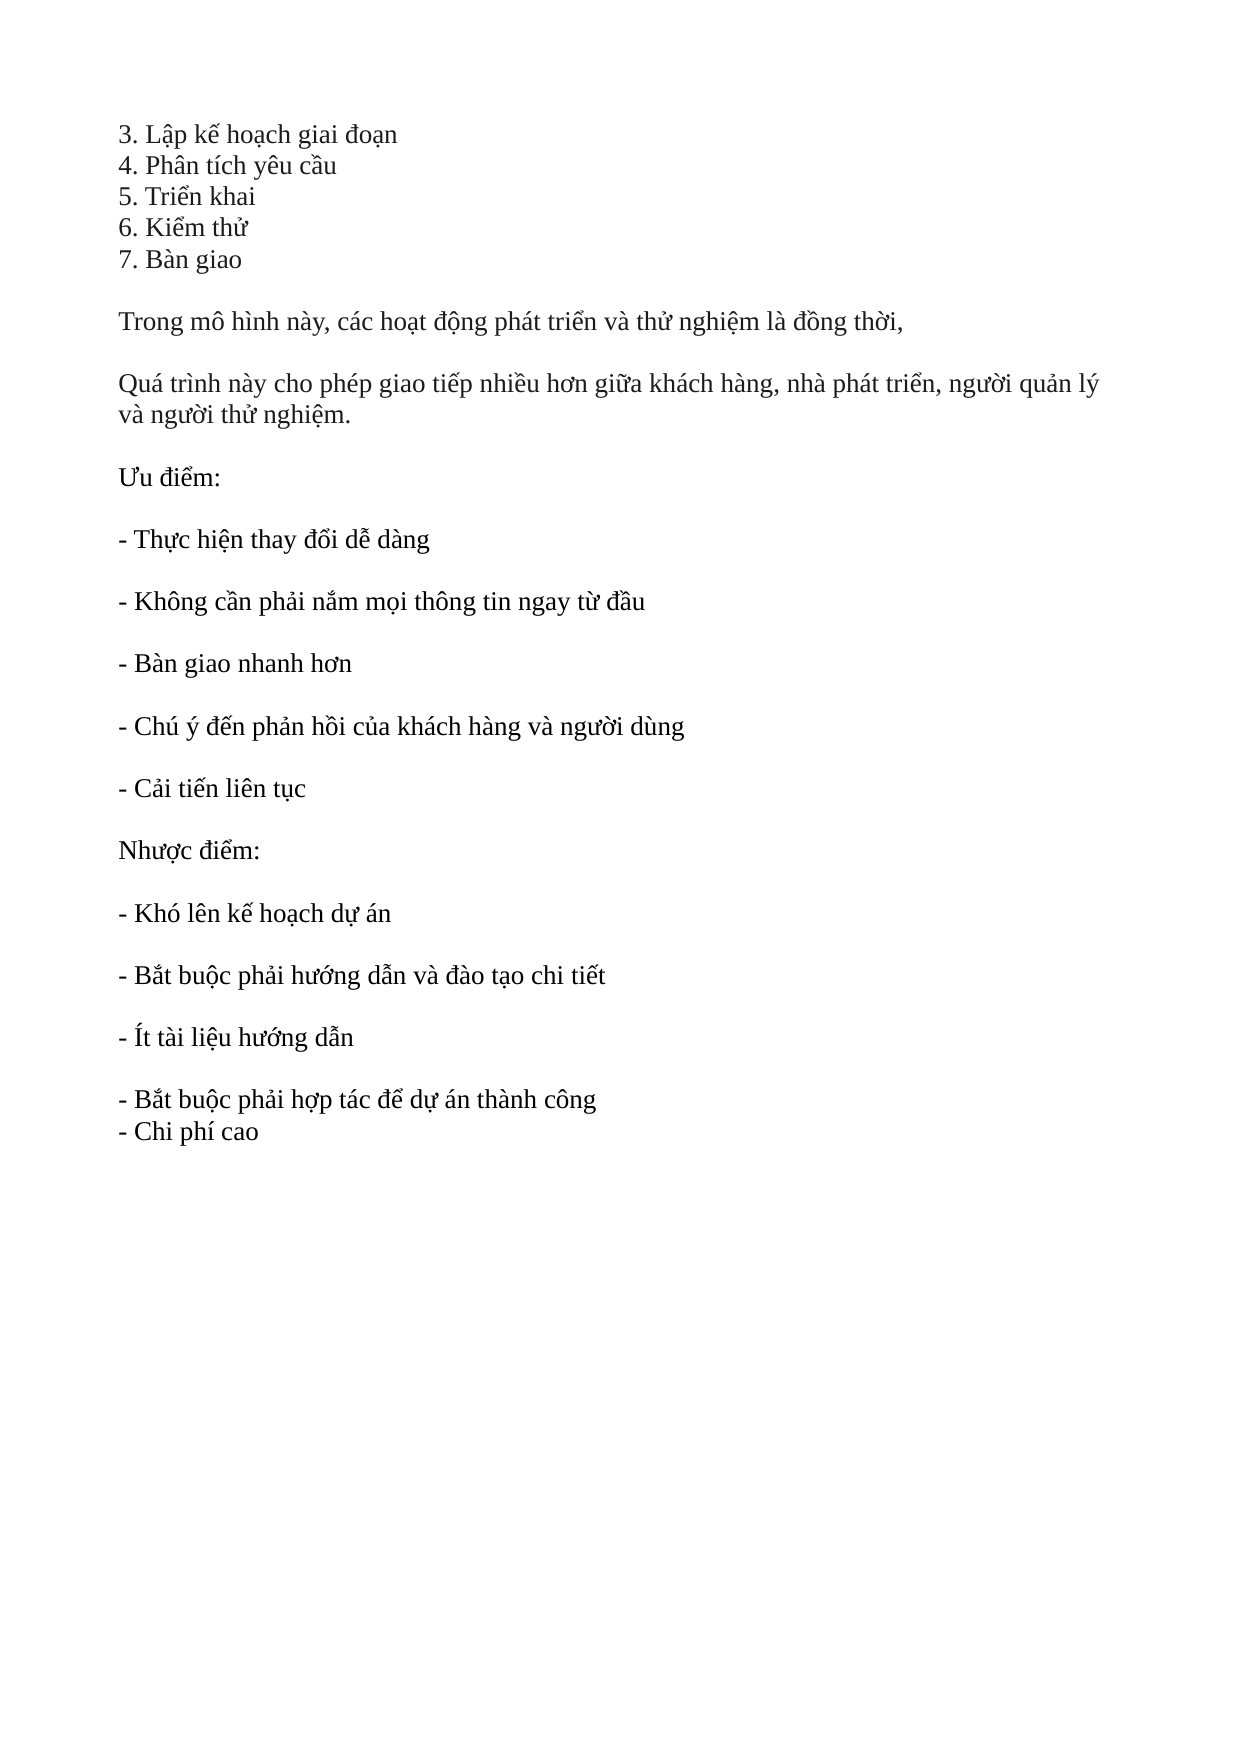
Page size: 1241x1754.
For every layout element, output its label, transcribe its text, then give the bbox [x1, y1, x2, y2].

text Quá trình này cho phép giao tiếp nhiều hơn giữa khách hàng, nhà phát triển, người quản lý và người thử nghiệm. [118, 367, 1122, 429]
text Trong mô hình này, các hoạt động phát triển và thử nghiệm là đồng thời, [118, 305, 1122, 336]
text Nhược điểm: [118, 834, 1122, 866]
text 6. Kiểm thử [118, 212, 1122, 243]
text 3. Lập kế hoạch giai đoạn [118, 118, 1122, 149]
text - Thực hiện thay đổi dễ dàng [118, 523, 1122, 554]
text Ưu điểm: [118, 461, 1122, 492]
text - Bắt buộc phải hướng dẫn và đào tạo chi tiết [118, 959, 1122, 990]
text - Chi phí cao [118, 1115, 1122, 1146]
text - Khó lên kế hoạch dự án [118, 897, 1122, 928]
text - Cải tiến liên tục [118, 772, 1122, 803]
text - Ít tài liệu hướng dẫn [118, 1021, 1122, 1052]
text 5. Triển khai [118, 180, 1122, 212]
text - Không cần phải nắm mọi thông tin ngay từ đầu [118, 585, 1122, 616]
text - Bàn giao nhanh hơn [118, 648, 1122, 679]
text 7. Bàn giao [118, 243, 1122, 274]
text - Chú ý đến phản hồi của khách hàng và người dùng [118, 710, 1122, 741]
text - Bắt buộc phải hợp tác để dự án thành công [118, 1084, 1122, 1115]
text 4. Phân tích yêu cầu [118, 149, 1122, 180]
